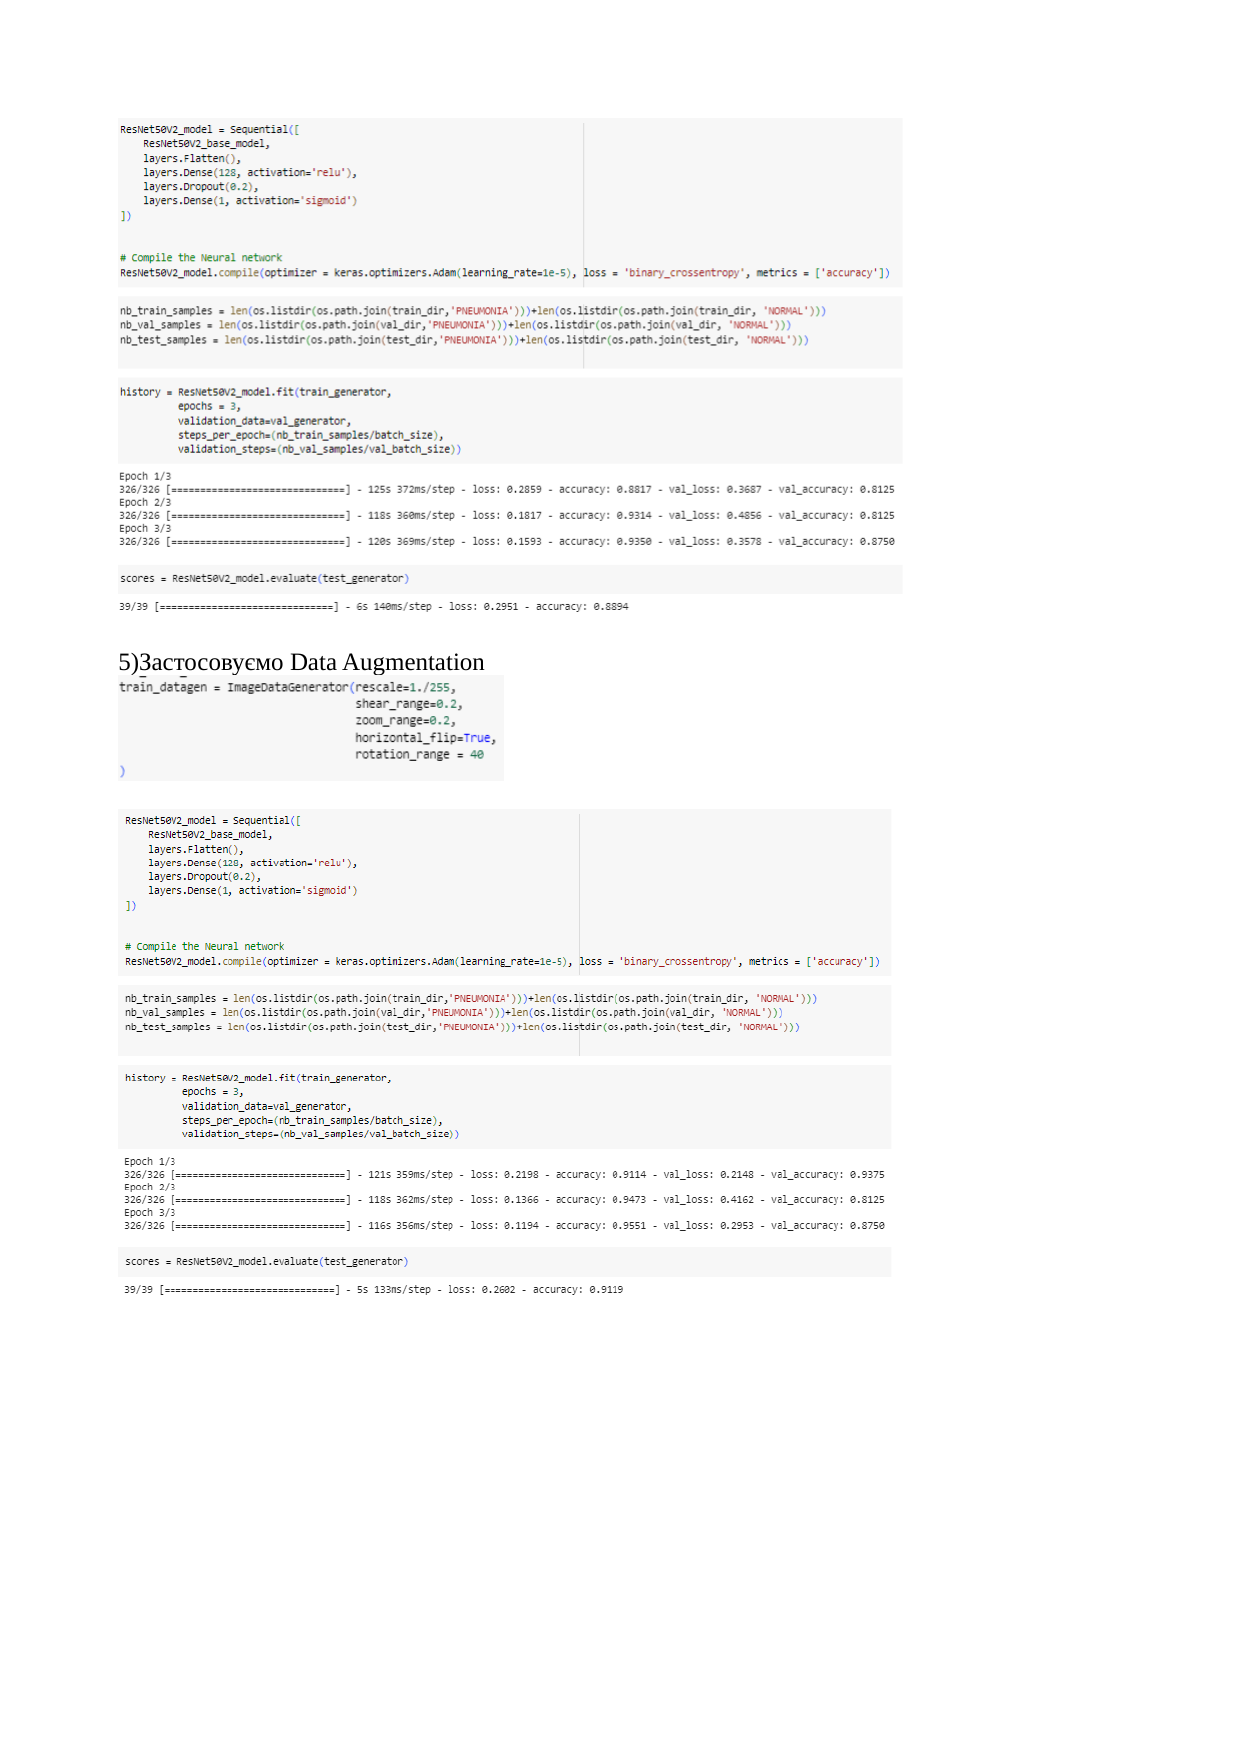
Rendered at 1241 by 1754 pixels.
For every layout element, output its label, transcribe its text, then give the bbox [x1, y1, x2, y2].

picture [118, 675, 504, 781]
picture [118, 809, 892, 1298]
picture [118, 118, 903, 618]
text 5)Застосовуємо Data Augmentation [118, 647, 1122, 676]
